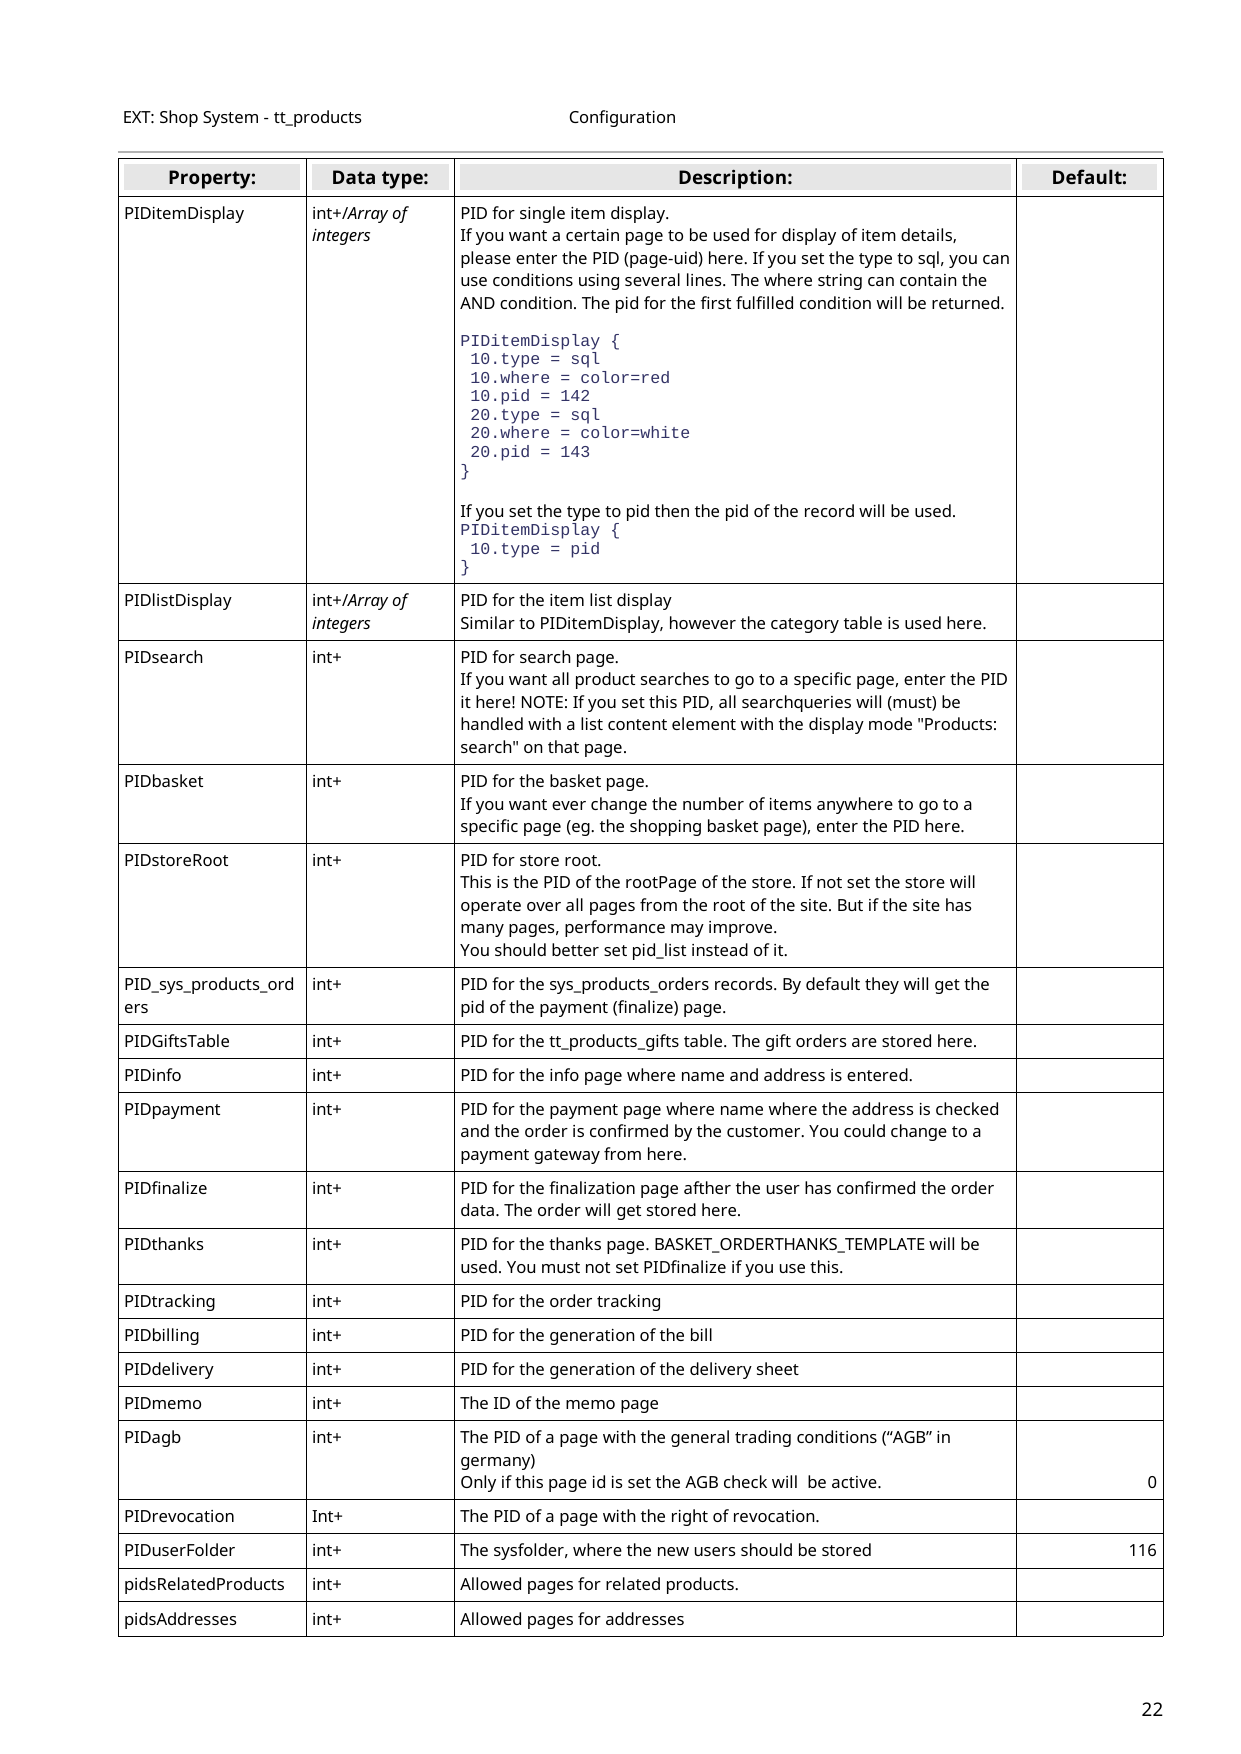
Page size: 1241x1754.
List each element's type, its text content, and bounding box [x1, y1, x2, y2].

table_cell int+ [307, 1319, 454, 1352]
table_cell PIDbilling [119, 1319, 306, 1352]
table_cell PID for the generation of the bill [455, 1319, 1016, 1352]
table_cell Allowed pages for related products. [455, 1569, 1016, 1601]
table_cell PID for the basket page. If you want ever change the number of items anywhere to go to a specific page (eg. the shopping basket page), enter the PID here. [455, 765, 1016, 843]
table_cell int+ [307, 1093, 454, 1171]
table_cell int+ [307, 1421, 454, 1499]
table_cell PID for the thanks page. BASKET_ORDERTHANKS_TEMPLATE will be used. You must not set PIDfinalize if you use this. [455, 1229, 1016, 1284]
table_cell PIDtracking [119, 1285, 306, 1318]
table_cell [1017, 1319, 1163, 1352]
table_cell pidsAddresses [119, 1602, 306, 1636]
table_cell PID for store root. This is the PID of the rootPage of the store. If not set the store will operate over all pages from the root of the site. But if the site has many pages, performance may improve. You should better set pid_list instead of it. [455, 844, 1016, 967]
table_cell PIDmemo [119, 1387, 306, 1420]
table_cell Int+ [307, 1500, 454, 1533]
table_cell [1017, 844, 1163, 967]
table_cell int+ [307, 1025, 454, 1058]
table_cell PIDstoreRoot [119, 844, 306, 967]
table_cell [1017, 1025, 1163, 1058]
table_cell int+ [307, 1059, 454, 1092]
table_cell int+ [307, 1172, 454, 1228]
table_cell [1017, 1172, 1163, 1228]
table_cell Allowed pages for addresses [455, 1602, 1016, 1636]
table_cell PIDrevocation [119, 1500, 306, 1533]
table_cell [1017, 1093, 1163, 1171]
table_cell int+ [307, 968, 454, 1024]
table_cell pidsRelatedProducts [119, 1569, 306, 1601]
table_cell PID for the item list display Similar to PIDitemDisplay, however the category table is used here. [455, 584, 1016, 640]
table_cell PIDfinalize [119, 1172, 306, 1228]
table_cell [1017, 1500, 1163, 1533]
table_cell The PID of a page with the general trading conditions (“AGB” in germany) Only if this page id is set the AGB check will be active. [455, 1421, 1016, 1499]
table_cell 116 [1017, 1534, 1163, 1568]
table_cell int+ [307, 1285, 454, 1318]
table_cell [1017, 765, 1163, 843]
table_cell PID for the sys_products_orders records. By default they will get the pid of the payment (finalize) page. [455, 968, 1016, 1024]
table_cell PIDsearch [119, 641, 306, 764]
table_cell int+ [307, 1387, 454, 1420]
table_cell 0 [1017, 1421, 1163, 1499]
table_cell [1017, 584, 1163, 640]
table_cell [1017, 1387, 1163, 1420]
table_cell PIDdelivery [119, 1353, 306, 1386]
table_cell PID for the finalization page afther the user has confirmed the order data. The order will get stored here. [455, 1172, 1016, 1228]
table_cell int+/Array of integers [307, 584, 454, 640]
table_cell PIDlistDisplay [119, 584, 306, 640]
table_cell int+/Array of integers [307, 197, 454, 583]
table_cell [1017, 1602, 1163, 1636]
table_cell PID for the generation of the delivery sheet [455, 1353, 1016, 1386]
table_cell [1017, 197, 1163, 583]
table_cell [1017, 968, 1163, 1024]
table_cell PIDuserFolder [119, 1534, 306, 1568]
table_cell int+ [307, 1353, 454, 1386]
table_header Default: [1017, 159, 1163, 196]
table_cell PID_sys_products_orders [119, 968, 306, 1024]
table_cell PID for search page. If you want all product searches to go to a specific page, enter the PID it here! NOTE: If you set this PID, all searchqueries will (must) be handled with a list content element with the display mode "Products: search" on that page. [455, 641, 1016, 764]
table_cell int+ [307, 1602, 454, 1636]
table_cell PIDGiftsTable [119, 1025, 306, 1058]
table_cell [1017, 1285, 1163, 1318]
table_header Property: [119, 159, 306, 196]
table_cell int+ [307, 641, 454, 764]
table_cell int+ [307, 1569, 454, 1601]
table_cell PIDinfo [119, 1059, 306, 1092]
table_cell PID for single item display. If you want a certain page to be used for display of item details, please enter the PID (page-uid) here. If you set the type to sql, you can use conditions using several lines. The where string can contain the AND condition. The pid for the first fulfilled condition will be returned. PIDitemDisplay { 10.type = sql 10.where = color=red 10.pid = 142 20.type = sql 20.where = color=white 20.pid = 143 } If you set the type to pid then the pid of the record will be used. PIDitemDisplay { 10.type = pid } [455, 197, 1016, 583]
table_cell PIDitemDisplay [119, 197, 306, 583]
table_cell [1017, 1229, 1163, 1284]
table_cell int+ [307, 765, 454, 843]
table_cell The ID of the memo page [455, 1387, 1016, 1420]
table_cell PIDagb [119, 1421, 306, 1499]
table_cell The sysfolder, where the new users should be stored [455, 1534, 1016, 1568]
table_cell The PID of a page with the right of revocation. [455, 1500, 1016, 1533]
table_header Data type: [307, 159, 454, 196]
table_cell int+ [307, 1229, 454, 1284]
table_cell PIDpayment [119, 1093, 306, 1171]
table_cell [1017, 1059, 1163, 1092]
table_cell [1017, 1569, 1163, 1601]
table_cell PIDbasket [119, 765, 306, 843]
table_cell int+ [307, 844, 454, 967]
table_cell PID for the tt_products_gifts table. The gift orders are stored here. [455, 1025, 1016, 1058]
table_cell [1017, 1353, 1163, 1386]
table_cell PID for the payment page where name where the address is checked and the order is confirmed by the customer. You could change to a payment gateway from here. [455, 1093, 1016, 1171]
table_cell int+ [307, 1534, 454, 1568]
table_header Description: [455, 159, 1016, 196]
table_cell PID for the info page where name and address is entered. [455, 1059, 1016, 1092]
table_cell PIDthanks [119, 1229, 306, 1284]
table_cell [1017, 641, 1163, 764]
table_cell PID for the order tracking [455, 1285, 1016, 1318]
